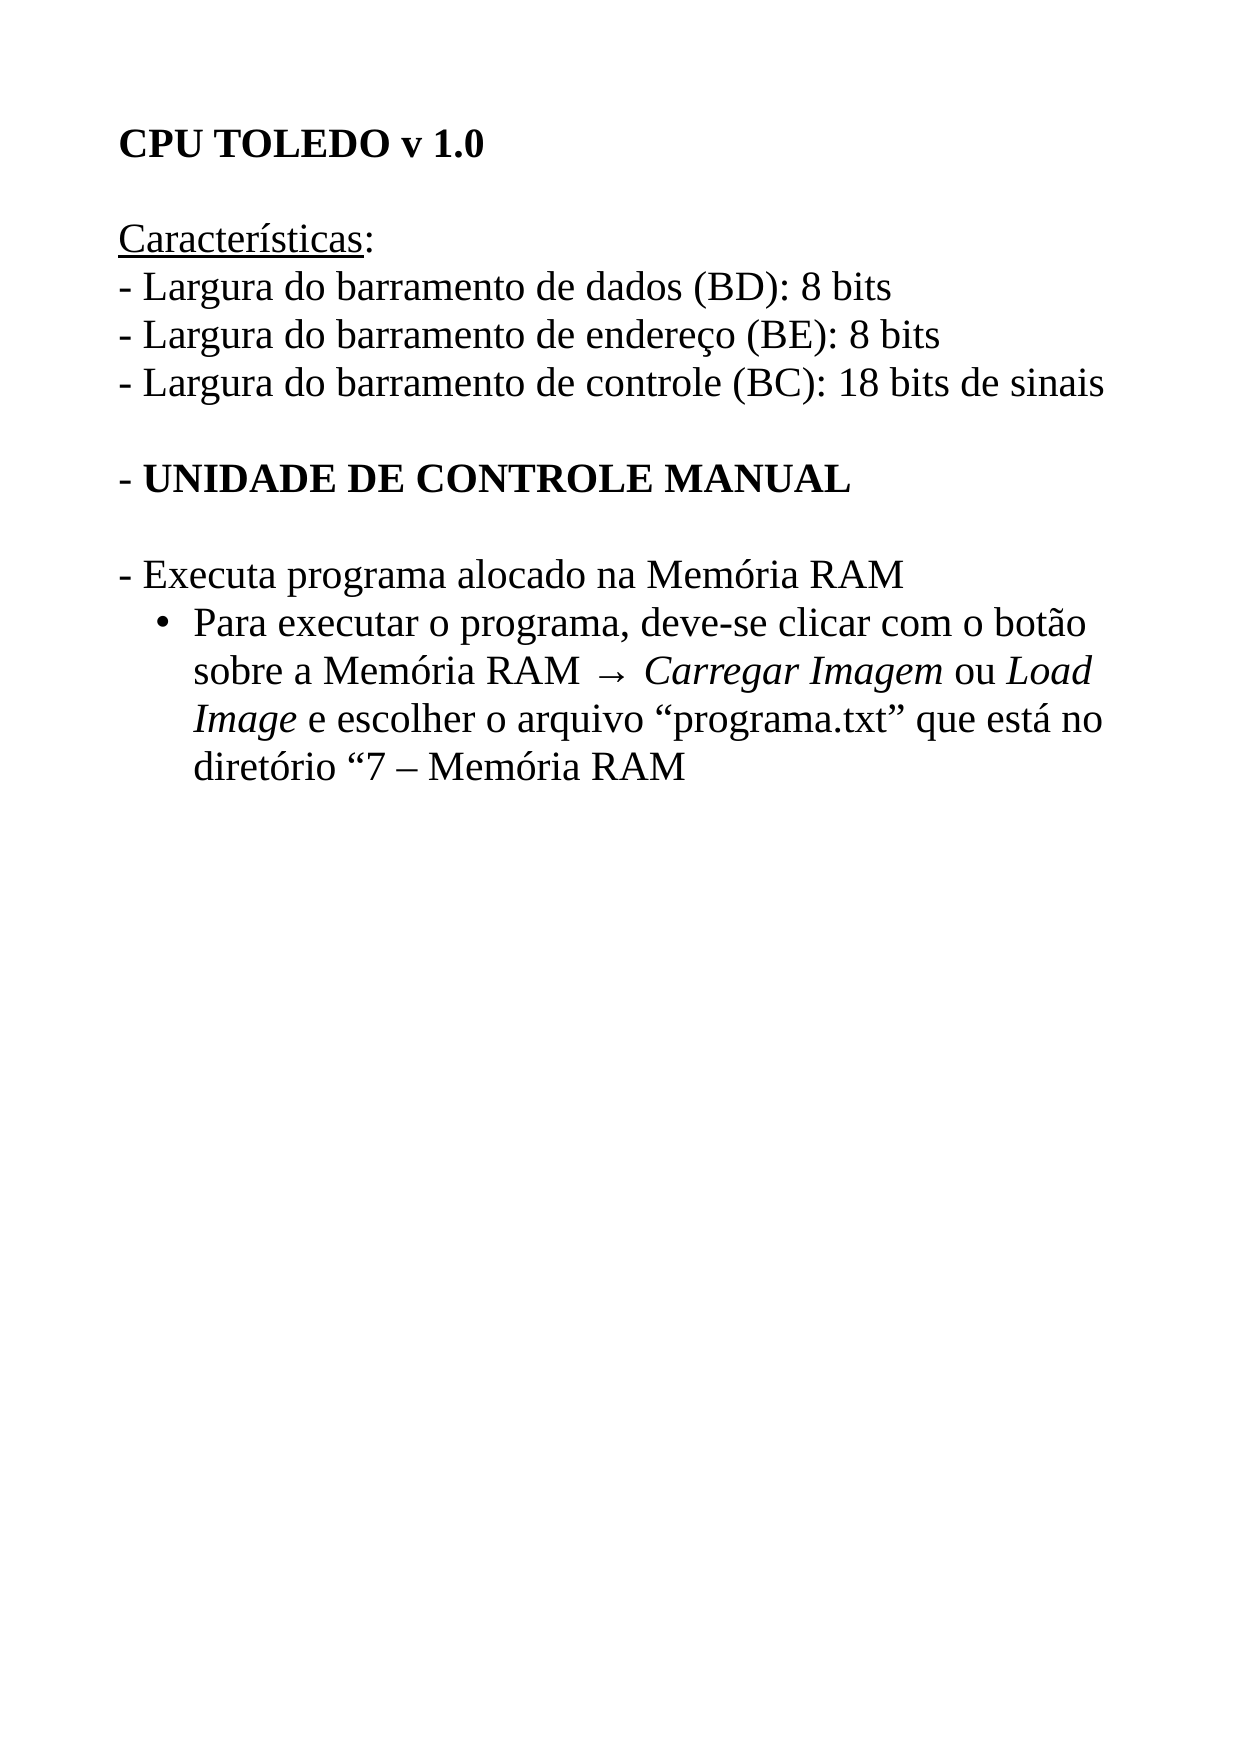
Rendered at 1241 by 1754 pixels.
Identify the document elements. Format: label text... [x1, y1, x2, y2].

text - Largura do barramento de dados (BD): 8 bits [118, 262, 1117, 310]
text - UNIDADE DE CONTROLE MANUAL [118, 453, 1117, 501]
text CPU TOLEDO v 1.0 [118, 118, 1117, 166]
text - Executa programa alocado na Memória RAM [118, 549, 1117, 597]
text - Largura do barramento de endereço (BE): 8 bits [118, 310, 1117, 358]
text - Largura do barramento de controle (BC): 18 bits de sinais [118, 358, 1117, 406]
text Características: [118, 214, 1117, 262]
list Para executar o programa, deve-se clicar com o botão sobre a Memória RAM → Carregar Imagem ou Load Image e escolher o arquivo “programa.txt” que está no diretório “7 – Memória RAM [156, 597, 1117, 789]
